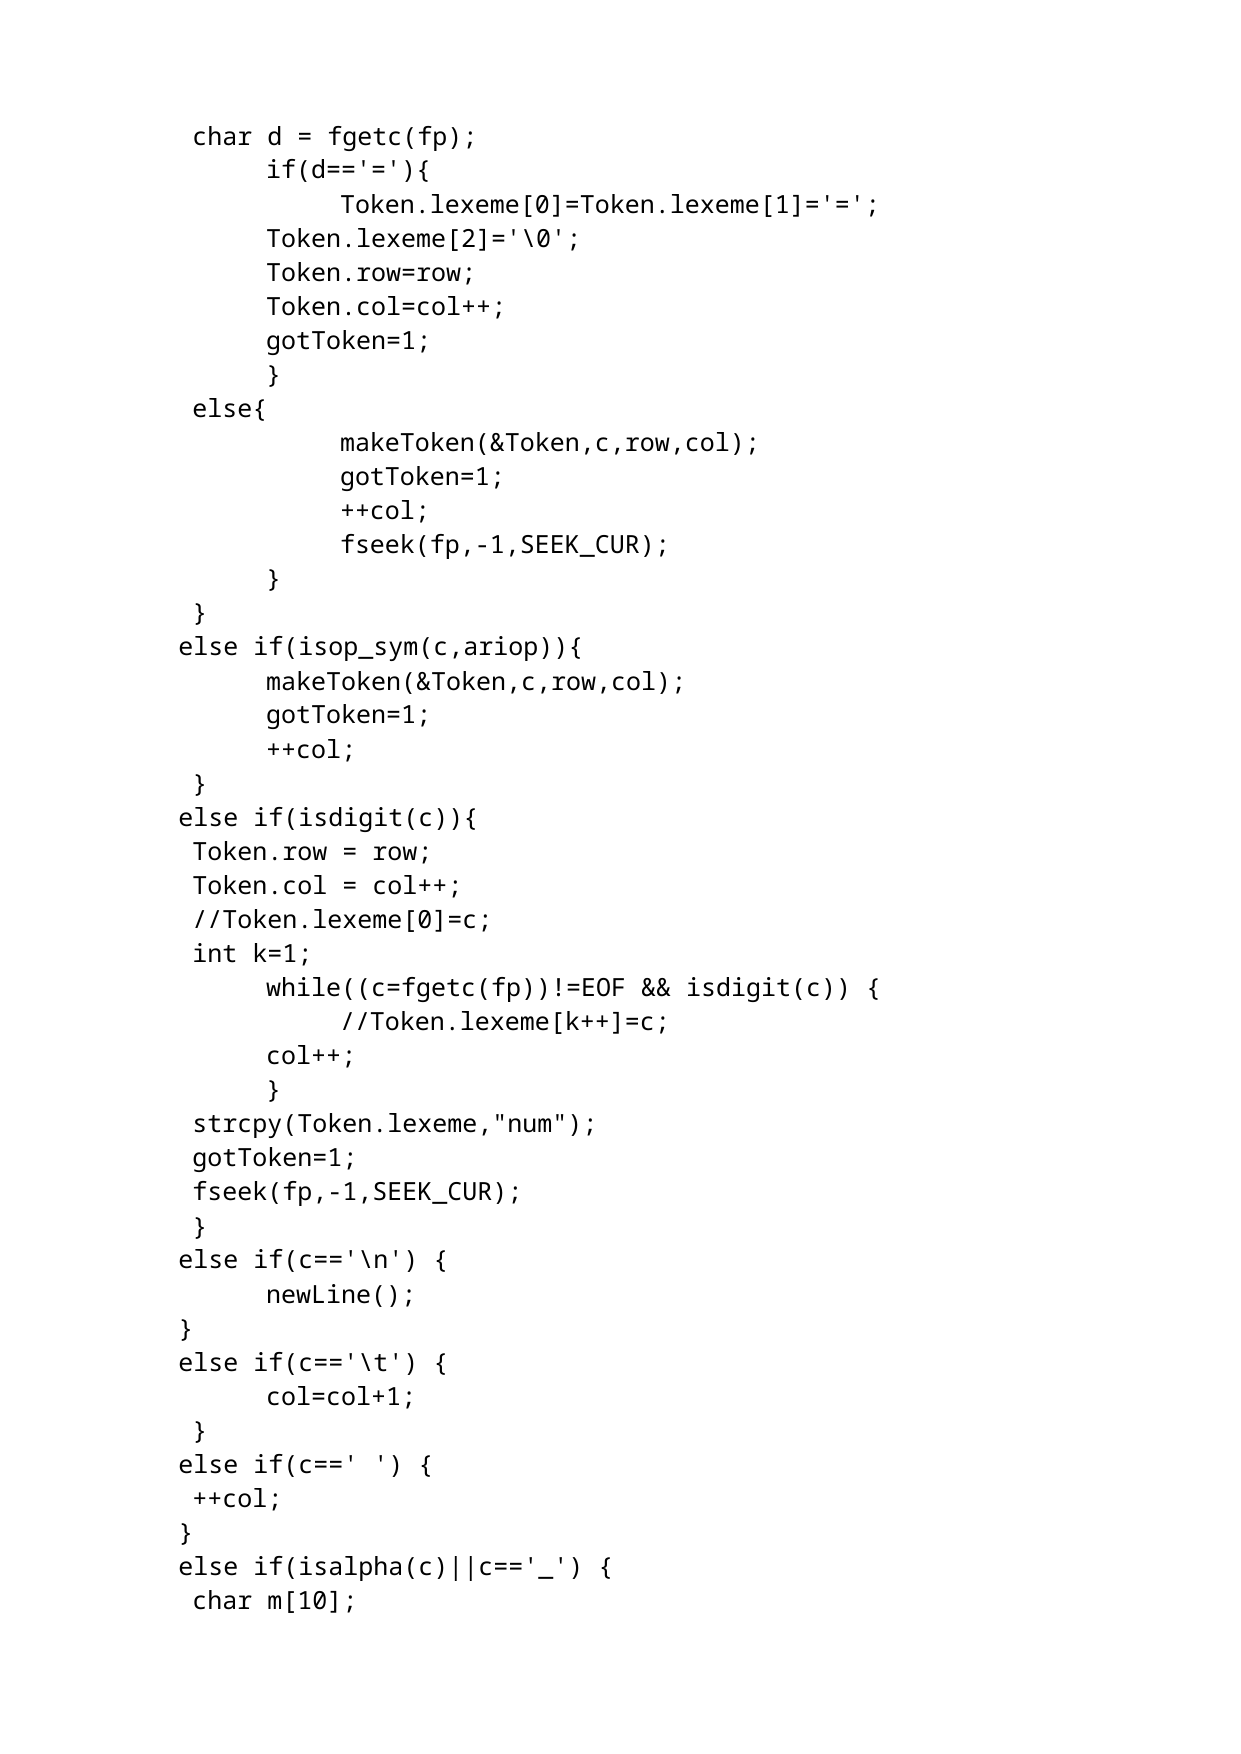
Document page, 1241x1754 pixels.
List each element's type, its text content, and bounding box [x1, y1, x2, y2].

text gotToken=1; [118, 1140, 1122, 1174]
text Token.row=row; [118, 254, 1122, 288]
text else if(c=='\t') { [118, 1344, 1122, 1378]
text if(d=='='){ [118, 152, 1122, 186]
text int k=1; [118, 936, 1122, 970]
text col++; [118, 1038, 1122, 1072]
text else if(c=='\n') { [118, 1242, 1122, 1276]
text ++col; [118, 493, 1122, 527]
text } [118, 561, 1122, 595]
text fseek(fp,-1,SEEK_CUR); [118, 1174, 1122, 1208]
text Token.col = col++; [118, 867, 1122, 902]
text Token.col=col++; [118, 288, 1122, 322]
text makeToken(&Token,c,row,col); [118, 425, 1122, 459]
text //Token.lexeme[k++]=c; [118, 1004, 1122, 1038]
text Token.lexeme[2]='\0'; [118, 220, 1122, 254]
text else if(isalpha(c)||c=='_') { [118, 1549, 1122, 1583]
text } [118, 357, 1122, 391]
text } [118, 765, 1122, 799]
text ++col; [118, 1481, 1122, 1515]
text gotToken=1; [118, 459, 1122, 493]
text } [118, 1412, 1122, 1447]
text else if(isdigit(c)){ [118, 799, 1122, 833]
text gotToken=1; [118, 697, 1122, 731]
text } [118, 1310, 1122, 1344]
text char m[10]; [118, 1583, 1122, 1617]
text col=col+1; [118, 1378, 1122, 1412]
text } [118, 1072, 1122, 1106]
text newLine(); [118, 1276, 1122, 1310]
text fseek(fp,-1,SEEK_CUR); [118, 527, 1122, 561]
text ++col; [118, 731, 1122, 765]
text Token.lexeme[0]=Token.lexeme[1]='='; [118, 186, 1122, 220]
text Token.row = row; [118, 833, 1122, 867]
text char d = fgetc(fp); [118, 118, 1122, 152]
text } [118, 1515, 1122, 1549]
text while((c=fgetc(fp))!=EOF && isdigit(c)) { [118, 970, 1122, 1004]
text makeToken(&Token,c,row,col); [118, 663, 1122, 697]
text strcpy(Token.lexeme,"num"); [118, 1106, 1122, 1140]
text //Token.lexeme[0]=c; [118, 902, 1122, 936]
text else if(c==' ') { [118, 1447, 1122, 1481]
text } [118, 1208, 1122, 1242]
text } [118, 595, 1122, 629]
text else if(isop_sym(c,ariop)){ [118, 629, 1122, 663]
text else{ [118, 391, 1122, 425]
text gotToken=1; [118, 322, 1122, 357]
